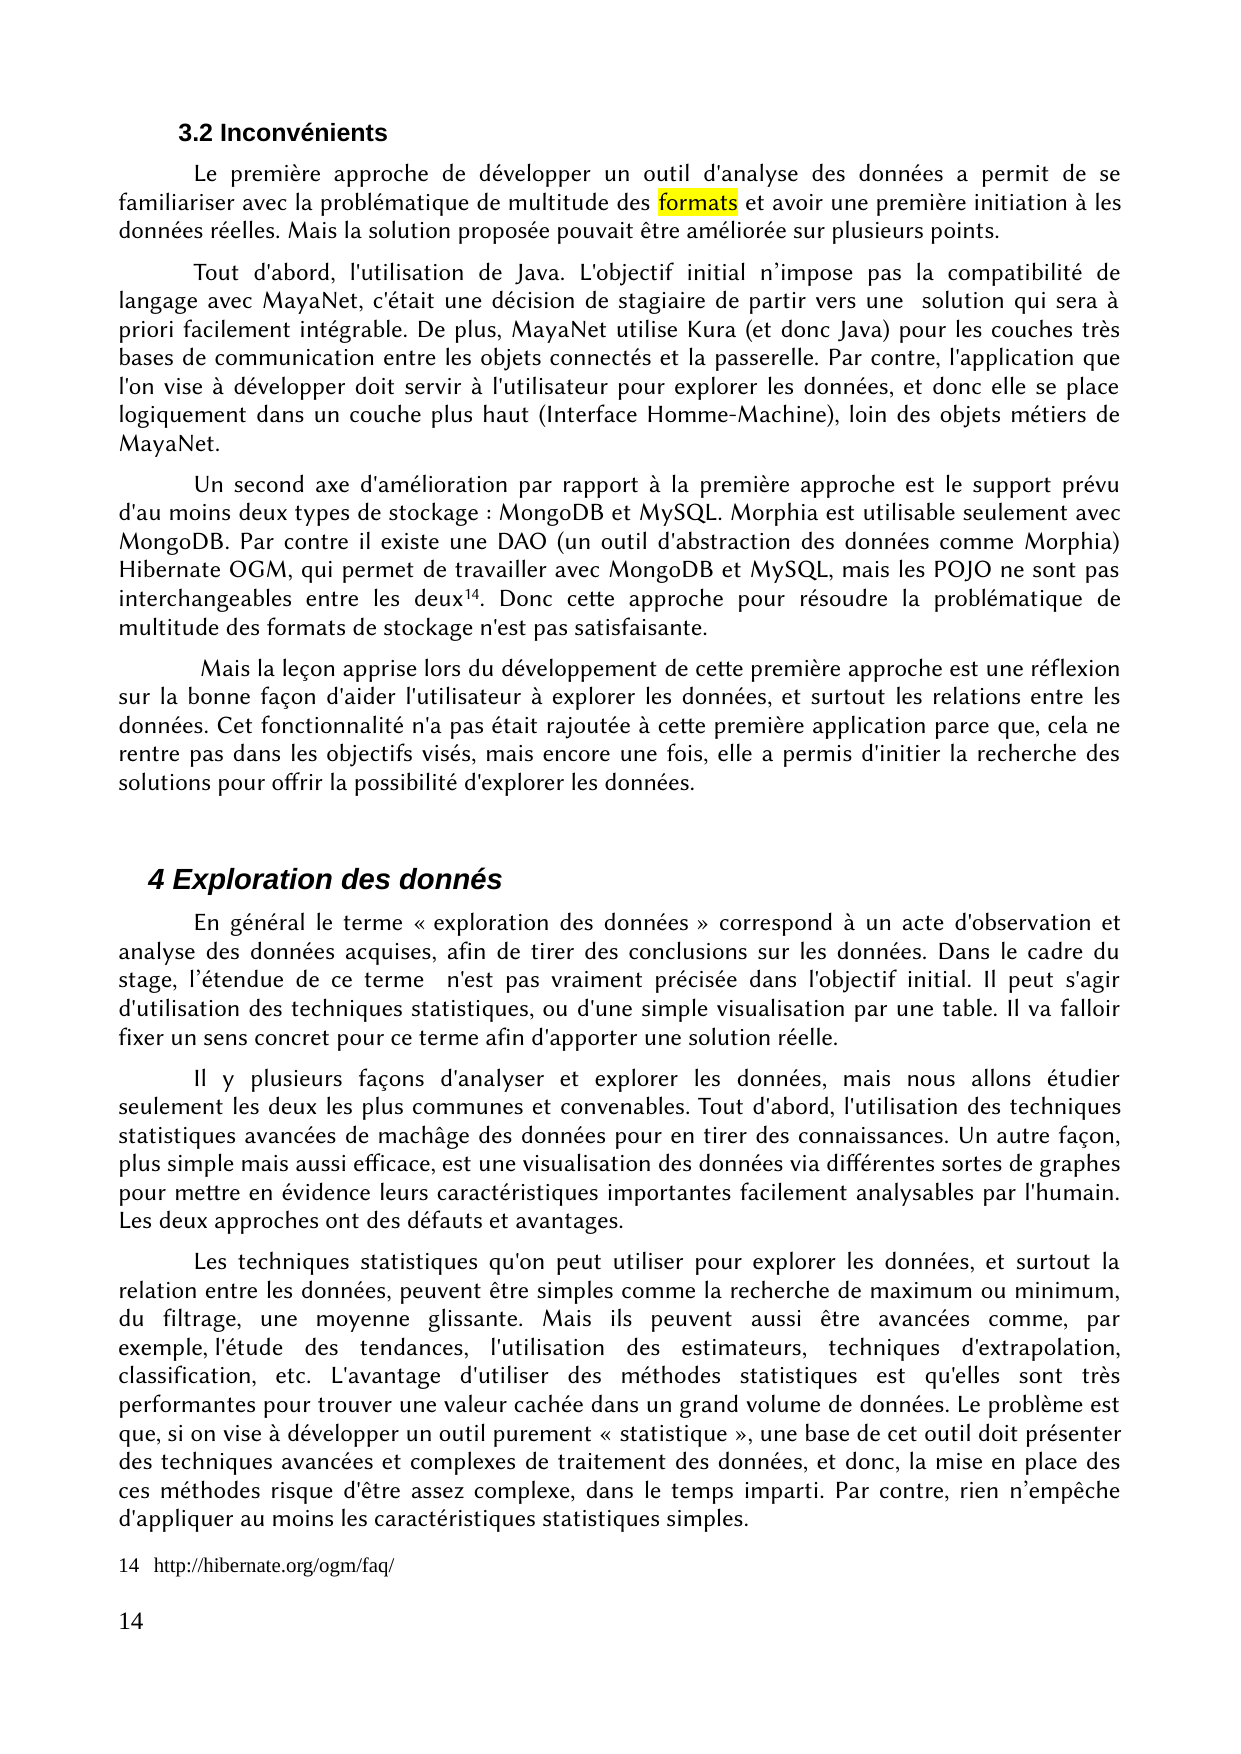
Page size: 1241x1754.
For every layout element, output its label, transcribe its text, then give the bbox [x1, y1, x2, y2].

text Le première approche de développer un outil d'analyse des données a permit de se familiariser avec la problématique de multitude des formats et avoir une première initiation à les données réelles. Mais la solution proposée pouvait être améliorée sur plusieurs points. [118, 159, 1122, 245]
subtitle Inconvénients [118, 118, 1122, 147]
text Tout d'abord, l'utilisation de Java. L'objectif initial n’impose pas la compatibilité de langage avec MayaNet, c'était une décision de stagiaire de partir vers une solution qui sera à priori facilement intégrable. De plus, MayaNet utilise Kura (et donc Java) pour les couches très bases de communication entre les objets connectés et la passerelle. Par contre, l'application que l'on vise à développer doit servir à l'utilisateur pour explorer les données, et donc elle se place logiquement dans un couche plus haut (Interface Homme-Machine), loin des objets métiers de MayaNet. [118, 257, 1122, 457]
text Mais la leçon apprise lors du développement de cette première approche est une réflexion sur la bonne façon d'aider l'utilisateur à explorer les données, et surtout les relations entre les données. Cet fonctionnalité n'a pas était rajoutée à cette première application parce que, cela ne rentre pas dans les objectifs visés, mais encore une fois, elle a permis d'initier la recherche des solutions pour offrir la possibilité d'explorer les données. [118, 653, 1122, 796]
text http://hibernate.org/ogm/faq/ [118, 1553, 1122, 1577]
text En général le terme « exploration des données » correspond à un acte d'observation et analyse des données acquises, afin de tirer des conclusions sur les données. Dans le cadre du stage, l’étendue de ce terme n'est pas vraiment précisée dans l'objectif initial. Il peut s'agir d'utilisation des techniques statistiques, ou d'une simple visualisation par une table. Il va falloir fixer un sens concret pour ce terme afin d'apporter une solution réelle. [118, 908, 1122, 1051]
text Il y plusieurs façons d'analyser et explorer les données, mais nous allons étudier seulement les deux les plus communes et convenables. Tout d'abord, l'utilisation des techniques statistiques avancées de machâge des données pour en tirer des connaissances. Un autre façon, plus simple mais aussi efficace, est une visualisation des données via différentes sortes de graphes pour mettre en évidence leurs caractéristiques importantes facilement analysables par l'humain. Les deux approches ont des défauts et avantages. [118, 1063, 1122, 1235]
text Les techniques statistiques qu'on peut utiliser pour explorer les données, et surtout la relation entre les données, peuvent être simples comme la recherche de maximum ou minimum, du filtrage, une moyenne glissante. Mais ils peuvent aussi être avancées comme, par exemple, l'étude des tendances, l'utilisation des estimateurs, techniques d'extrapolation, classification, etc. L'avantage d'utiliser des méthodes statistiques est qu'elles sont très performantes pour trouver une valeur cachée dans un grand volume de données. Le problème est que, si on vise à développer un outil purement « statistique », une base de cet outil doit présenter des techniques avancées et complexes de traitement des données, et donc, la mise en place des ces méthodes risque d'être assez complexe, dans le temps imparti. Par contre, rien n’empêche d'appliquer au moins les caractéristiques statistiques simples. [118, 1247, 1122, 1533]
text Un second axe d'amélioration par rapport à la première approche est le support prévu d'au moins deux types de stockage : MongoDB et MySQL. Morphia est utilisable seulement avec MongoDB. Par contre il existe une DAO (un outil d'abstraction des données comme Morphia) Hibernate OGM, qui permet de travailler avec MongoDB et MySQL, mais les POJO ne sont pas interchangeables entre les deux. Donc cette approche pour résoudre la problématique de multitude des formats de stockage n'est pas satisfaisante. [118, 470, 1122, 641]
subtitle Exploration des donnés [118, 862, 1122, 896]
